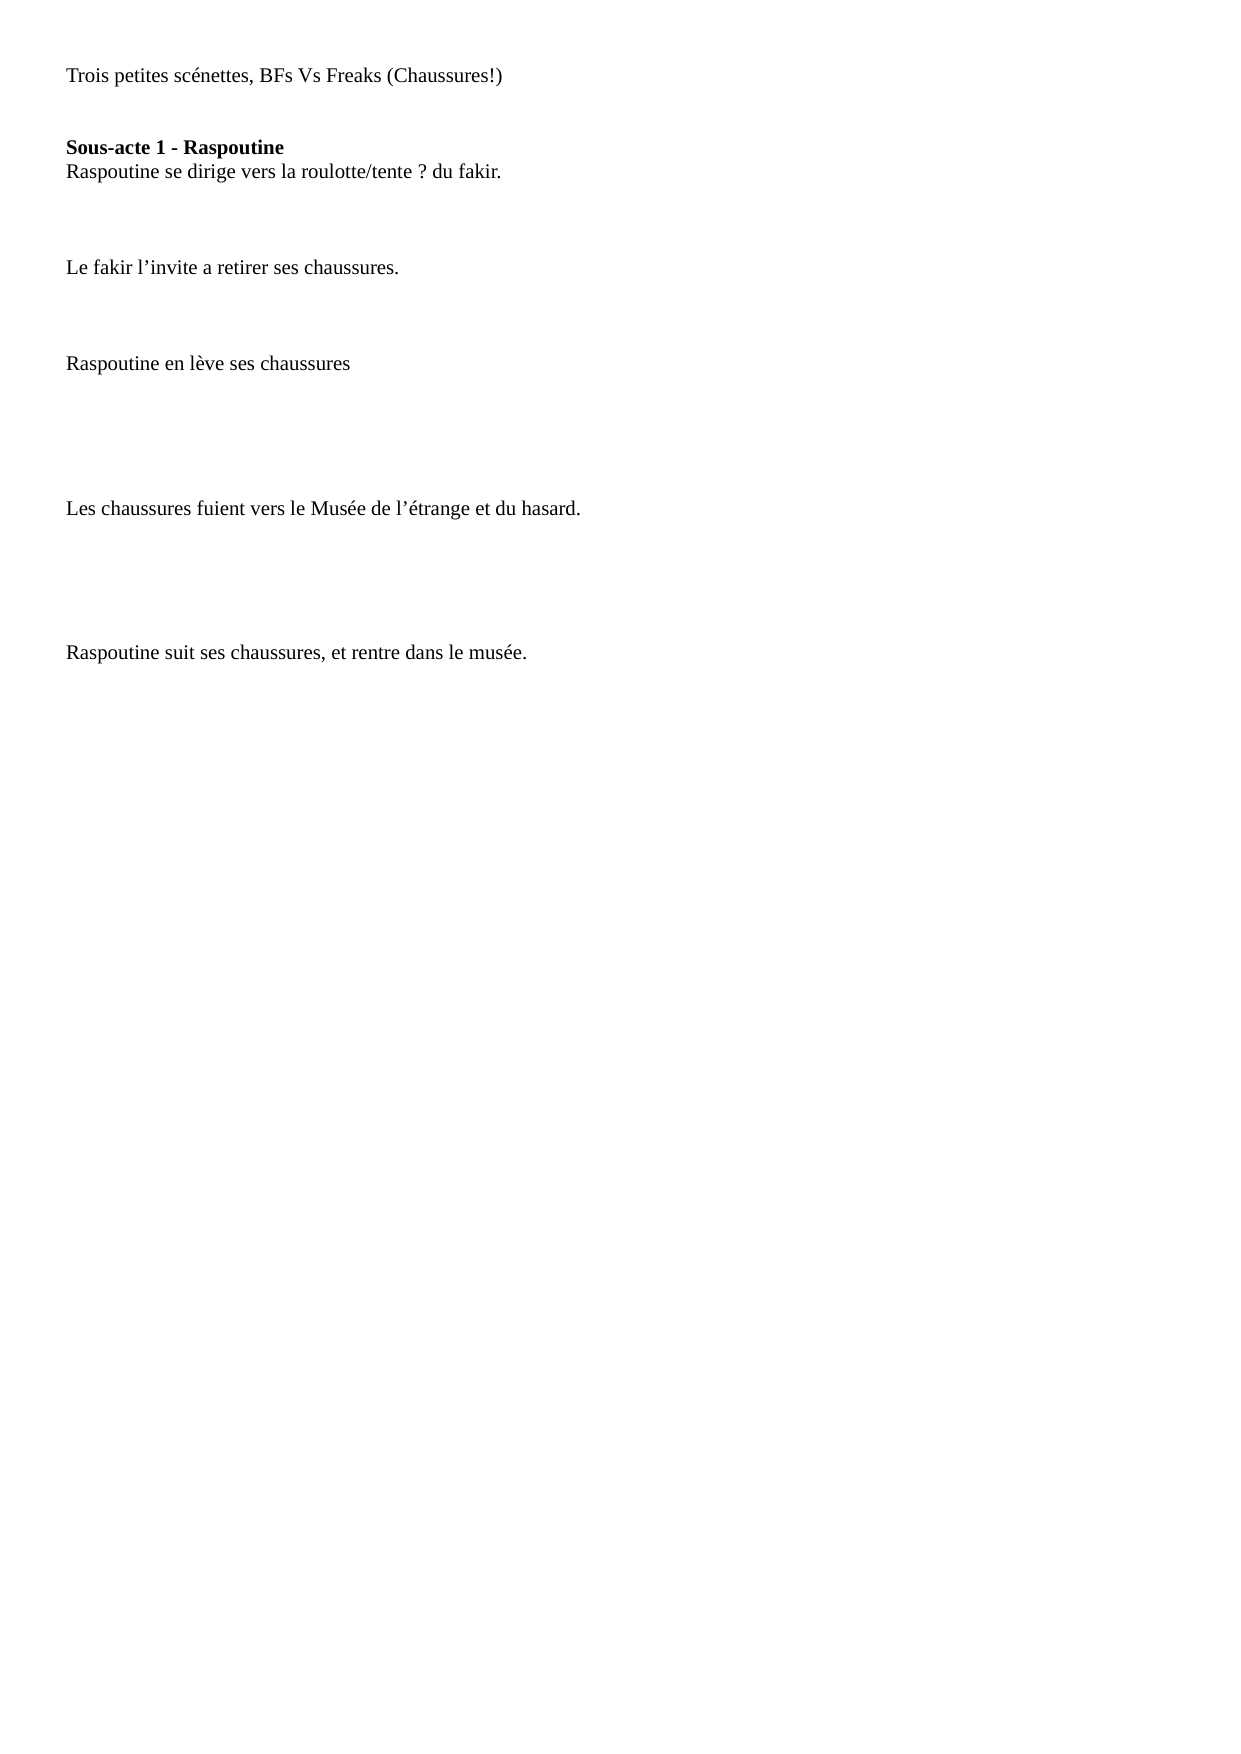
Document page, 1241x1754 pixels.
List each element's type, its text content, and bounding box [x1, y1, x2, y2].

text Les chaussures fuient vers le Musée de l’étrange et du hasard. [66, 472, 609, 544]
text Le fakir l’invite a retirer ses chaussures. [66, 231, 609, 303]
text Raspoutine se dirige vers la roulotte/tente ? du fakir. [66, 159, 609, 207]
text Raspoutine en lève ses chaussures [66, 327, 609, 399]
text Raspoutine suit ses chaussures, et rentre dans le musée. [66, 616, 609, 712]
text Sous-acte 1 - Raspoutine [66, 87, 609, 159]
text Trois petites scénettes, BFs Vs Freaks (Chaussures!) [66, 62, 609, 87]
